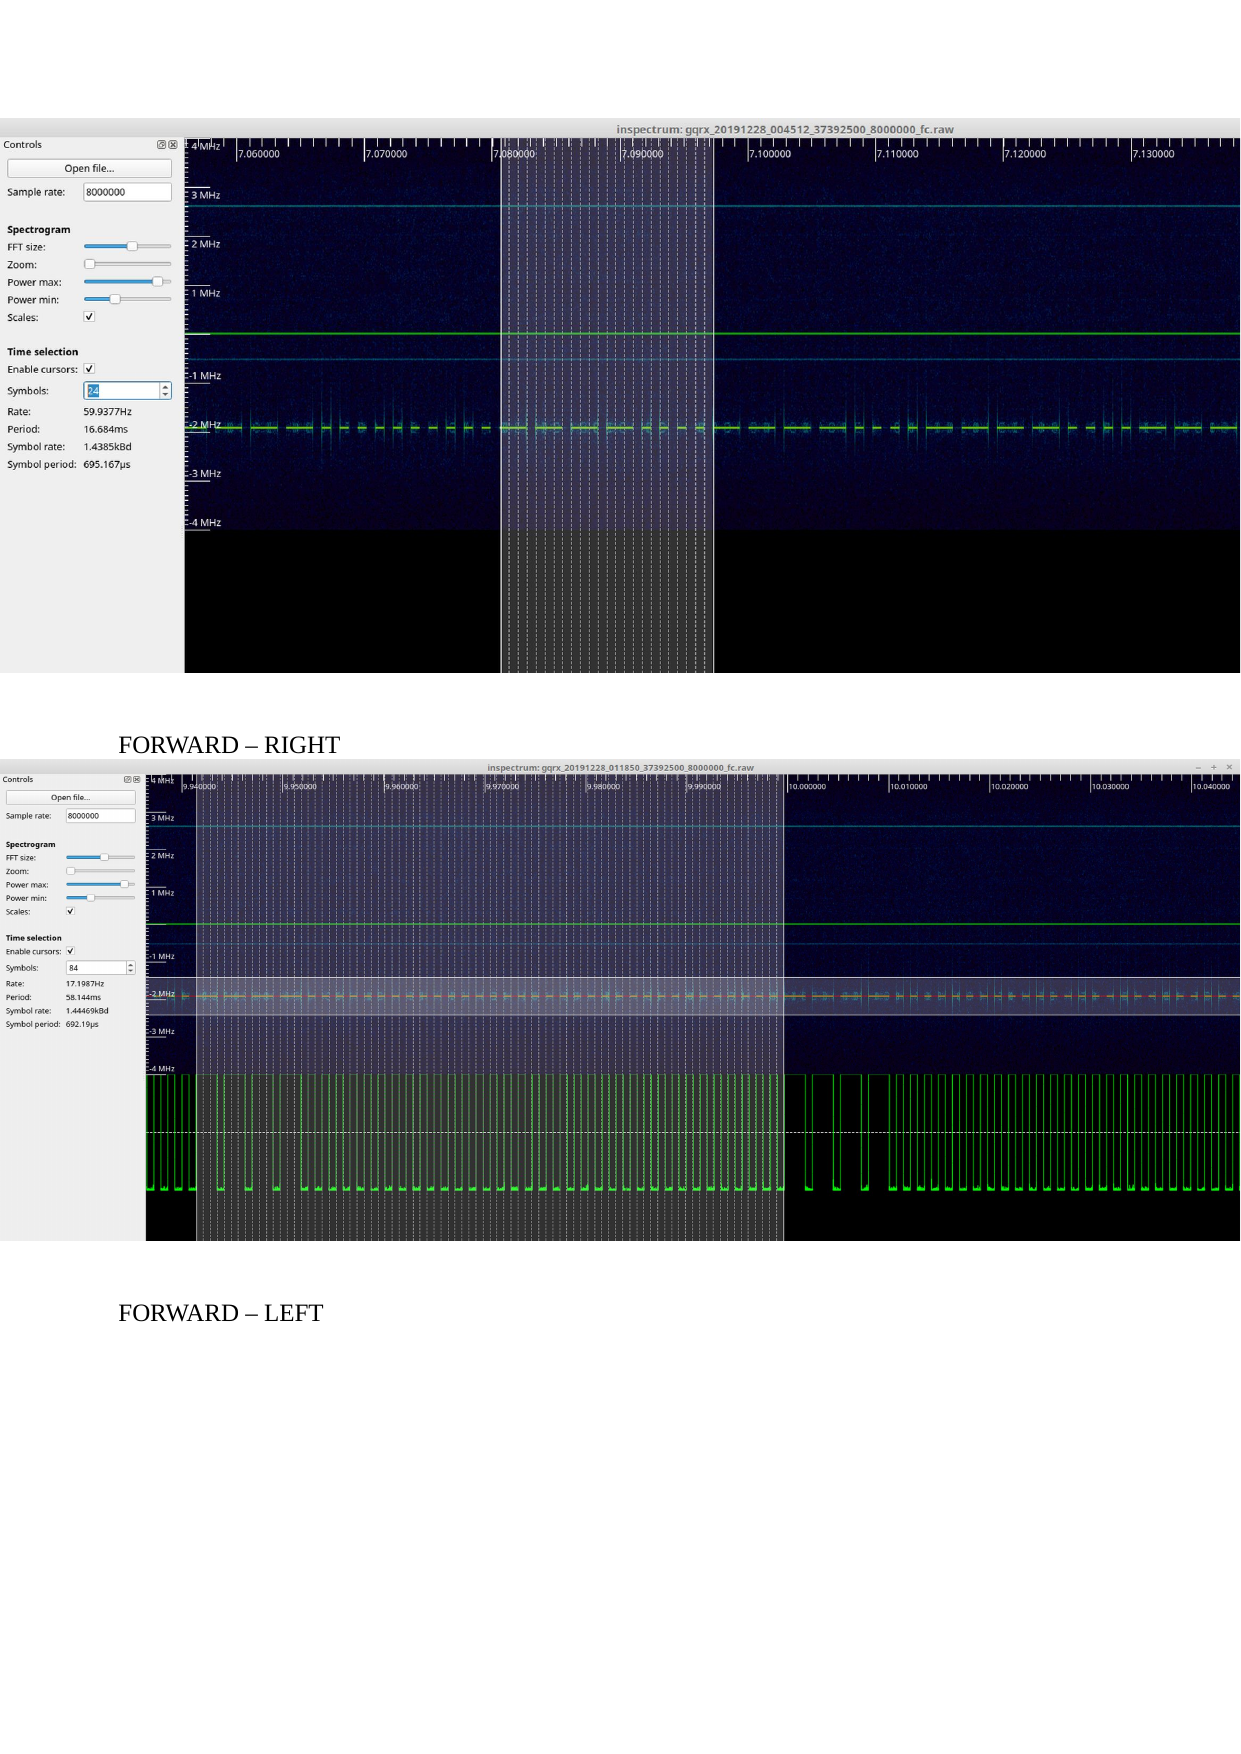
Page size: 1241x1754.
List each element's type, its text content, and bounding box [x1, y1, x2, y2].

picture [0, 759, 1241, 1241]
text FORWARD – RIGHT [118, 730, 1122, 759]
text FORWARD – LEFT [118, 1298, 1122, 1327]
